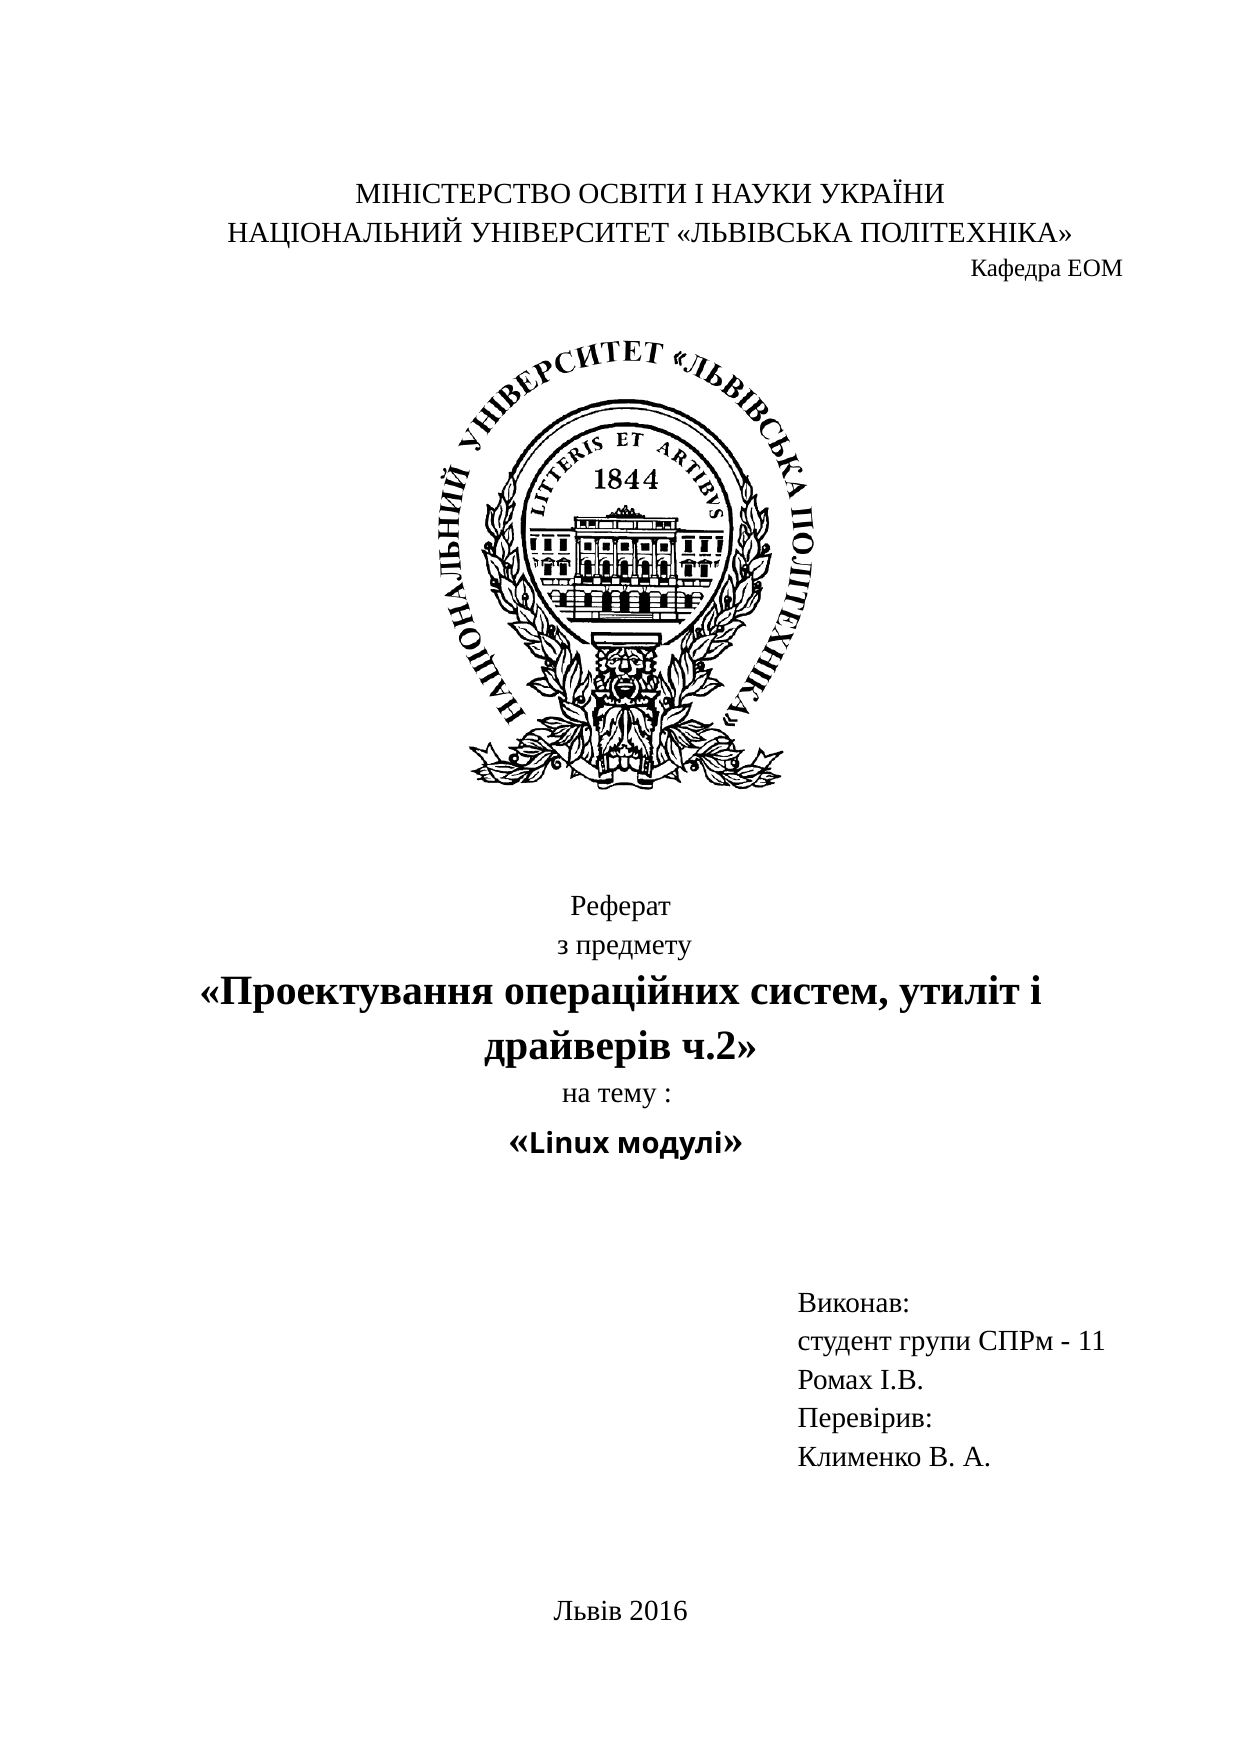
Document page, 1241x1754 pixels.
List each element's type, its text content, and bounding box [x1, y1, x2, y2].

text Виконав: [797, 1285, 1123, 1318]
text студент групи СПРм - 11 [797, 1323, 1123, 1357]
text МІНІСТЕРСТВО ОСВІТИ І НАУКИ УКРАЇНИ [118, 176, 1123, 210]
text Львів 2016 [118, 1593, 1123, 1627]
text НАЦІОНАЛЬНИЙ УНІВЕРСИТЕТ «ЛЬВІВСЬКА ПОЛІТЕХНІКА» [118, 215, 1123, 248]
text Перевірив: [797, 1401, 1123, 1434]
text на тему : [118, 1076, 1123, 1109]
text Кафедра ЕОМ [118, 253, 1123, 282]
text Ромах І.В. [797, 1362, 1123, 1396]
text «Проектування операцiйних систем, утилiт i драйверiв ч.2» [118, 965, 1123, 1068]
text «Linux модулі» [118, 1114, 1123, 1162]
text Клименко В. А. [797, 1439, 1123, 1473]
text з предмету [118, 927, 1123, 960]
text Реферат [118, 888, 1123, 922]
picture [408, 325, 833, 807]
